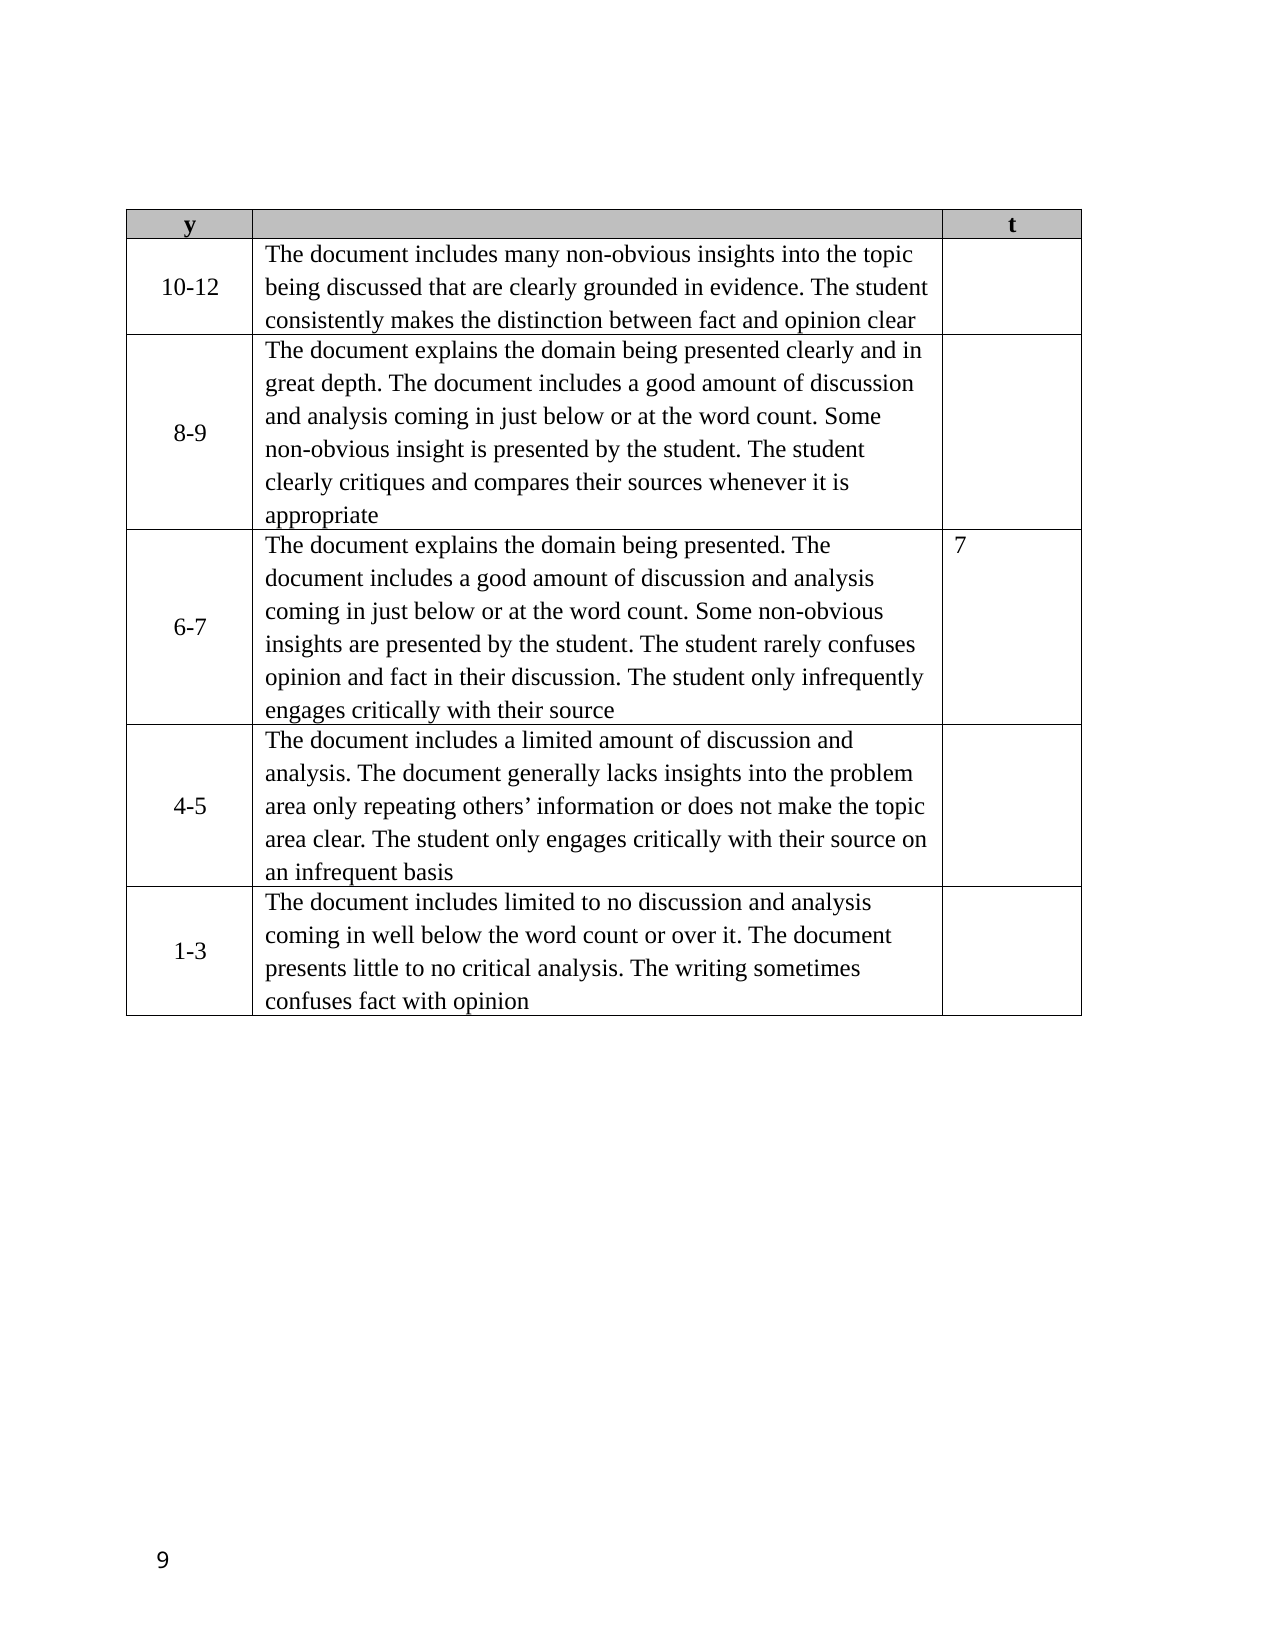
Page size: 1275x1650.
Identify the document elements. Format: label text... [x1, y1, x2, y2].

table_cell 10-12 [127, 239, 252, 334]
table_cell The document explains the domain being presented. The document includes a good amount of discussion and analysis coming in just below or at the word count. Some non-obvious insights are presented by the student. The student rarely confuses opinion and fact in their discussion. The student only infrequently engages critically with their source [253, 530, 942, 724]
table_cell 4-5 [127, 725, 252, 886]
table_cell The document explains the domain being presented clearly and in great depth. The document includes a good amount of discussion and analysis coming in just below or at the word count. Some non-obvious insight is presented by the student. The student clearly critiques and compares their sources whenever it is appropriate [253, 335, 942, 529]
table_cell t [943, 210, 1081, 238]
table_cell [943, 335, 1081, 529]
table_cell 1-3 [127, 887, 252, 1014]
table_cell 7 [943, 530, 1081, 724]
table_cell y [127, 210, 252, 238]
table_cell The document includes many non-obvious insights into the topic being discussed that are clearly grounded in evidence. The student consistently makes the distinction between fact and opinion clear [253, 239, 942, 334]
table_cell [943, 887, 1081, 1014]
table_cell The document includes limited to no discussion and analysis coming in well below the word count or over it. The document presents little to no critical analysis. The writing sometimes confuses fact with opinion [253, 887, 942, 1014]
table_cell [943, 725, 1081, 886]
table_cell [253, 210, 942, 238]
table_cell [943, 239, 1081, 334]
table_cell 6-7 [127, 530, 252, 724]
table_cell The document includes a limited amount of discussion and analysis. The document generally lacks insights into the problem area only repeating others’ information or does not make the topic area clear. The student only engages critically with their source on an infrequent basis [253, 725, 942, 886]
table_cell 8-9 [127, 335, 252, 529]
